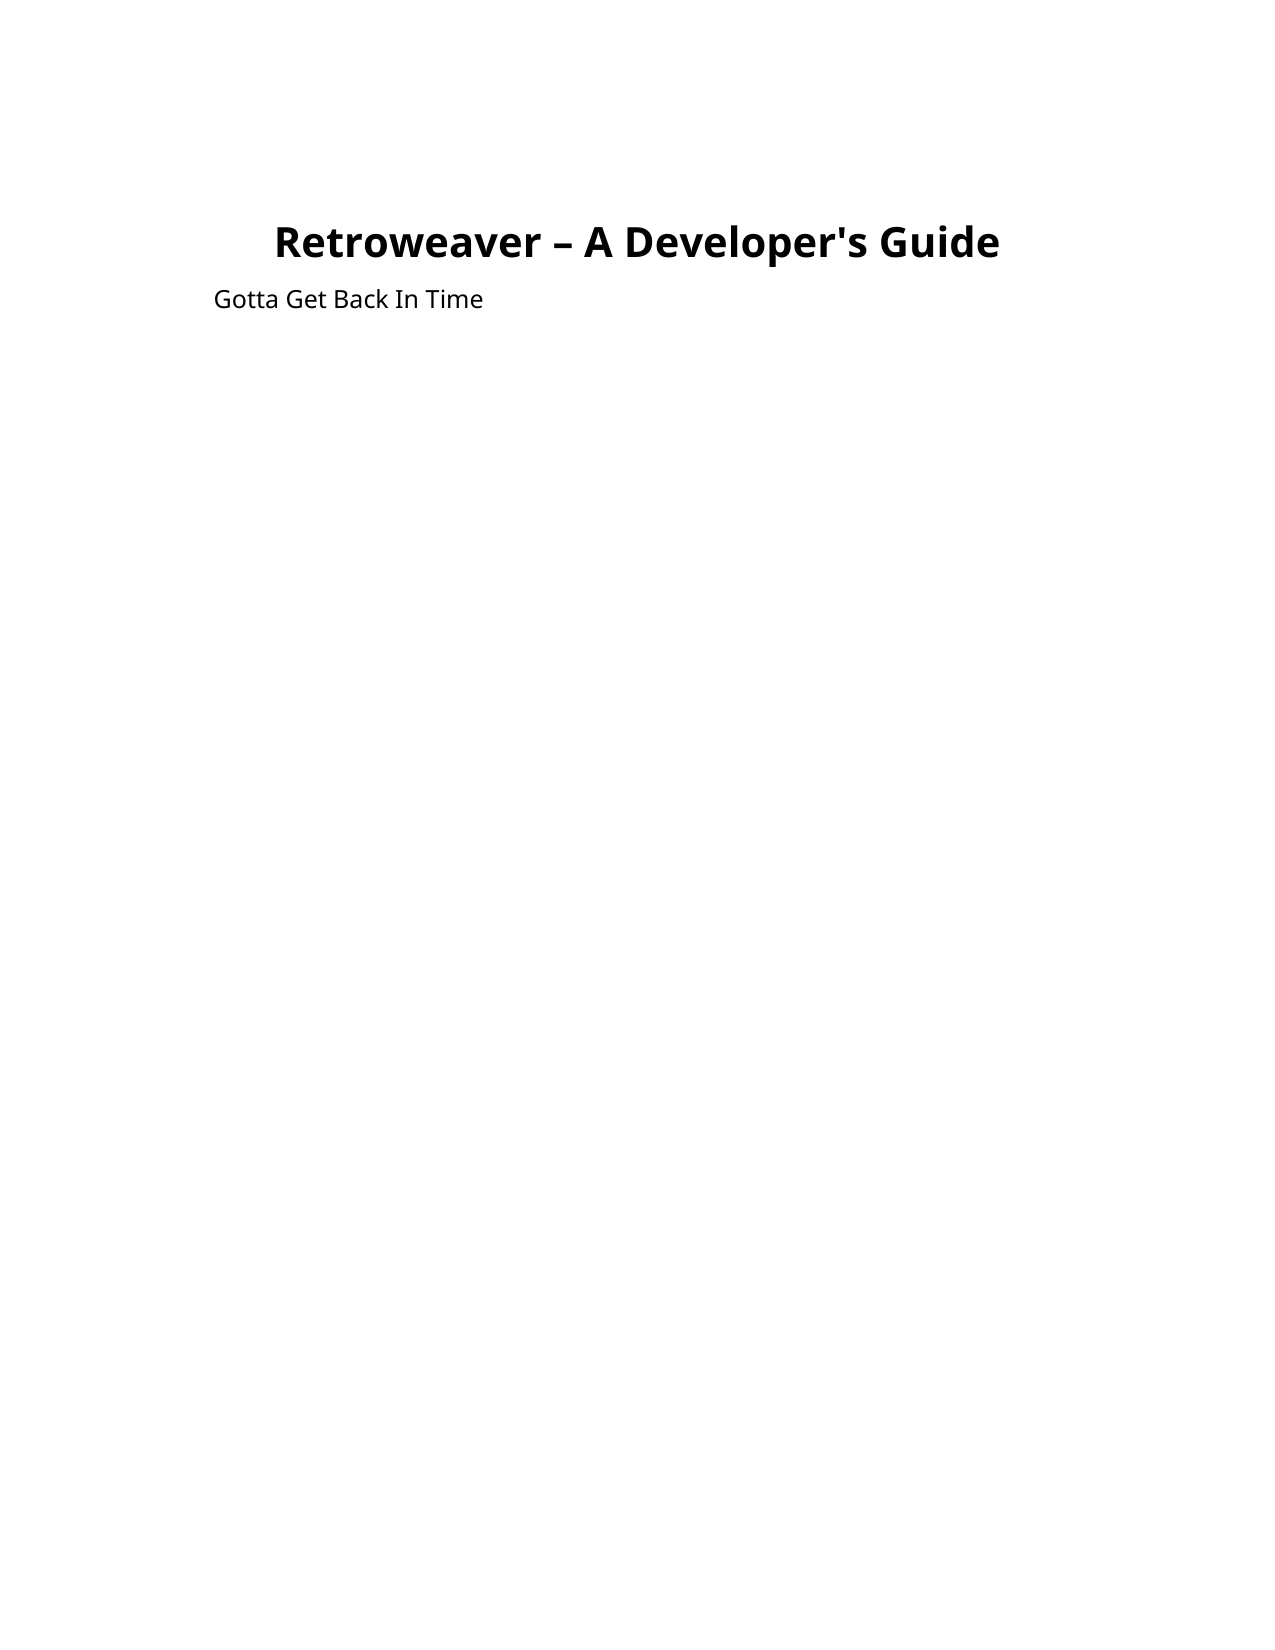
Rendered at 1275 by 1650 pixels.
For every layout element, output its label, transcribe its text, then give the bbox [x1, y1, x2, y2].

text Gotta Get Back In Time [187, 282, 1087, 316]
subtitle Retroweaver – A Developer's Guide [187, 212, 1087, 269]
